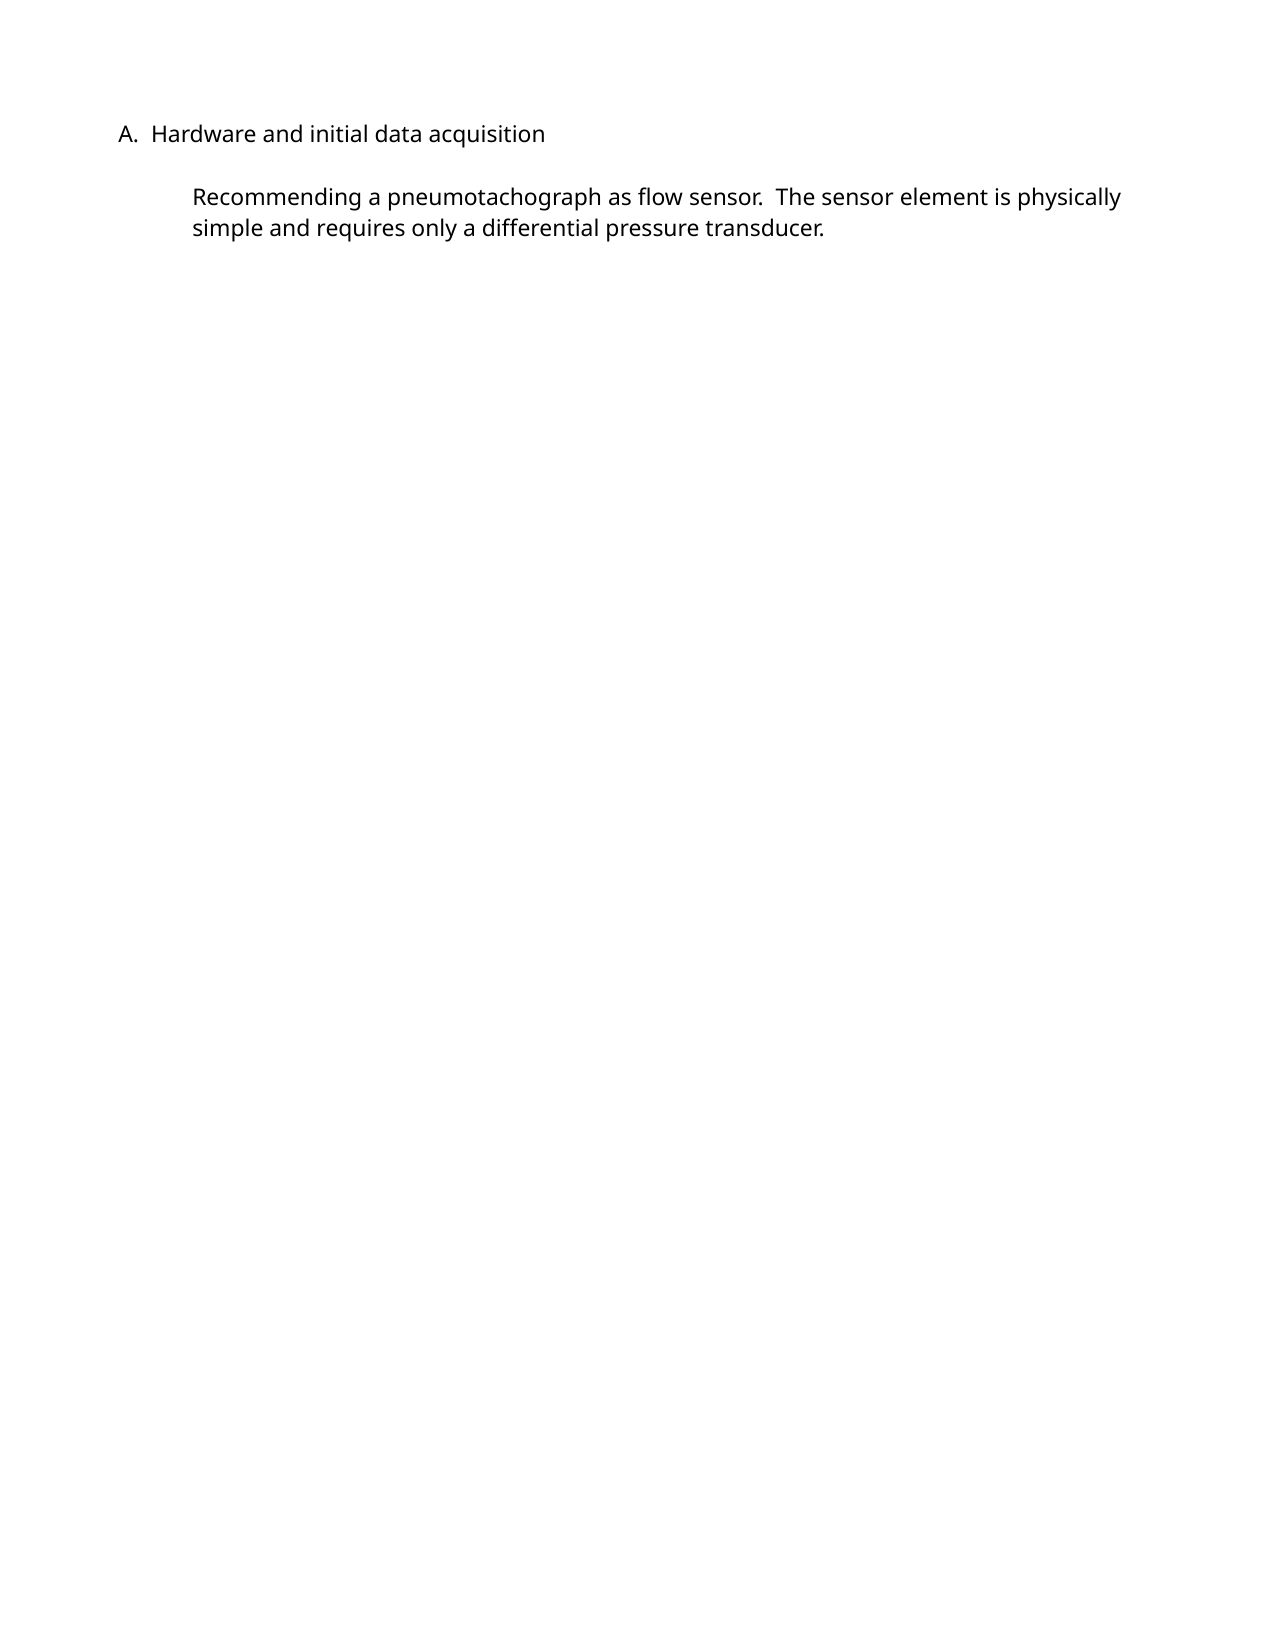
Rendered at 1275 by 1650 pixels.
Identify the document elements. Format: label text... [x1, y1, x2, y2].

text A. Hardware and initial data acquisition [118, 118, 1157, 149]
text Recommending a pneumotachograph as flow sensor. The sensor element is physically simple and requires only a differential pressure transducer. [192, 181, 1157, 243]
